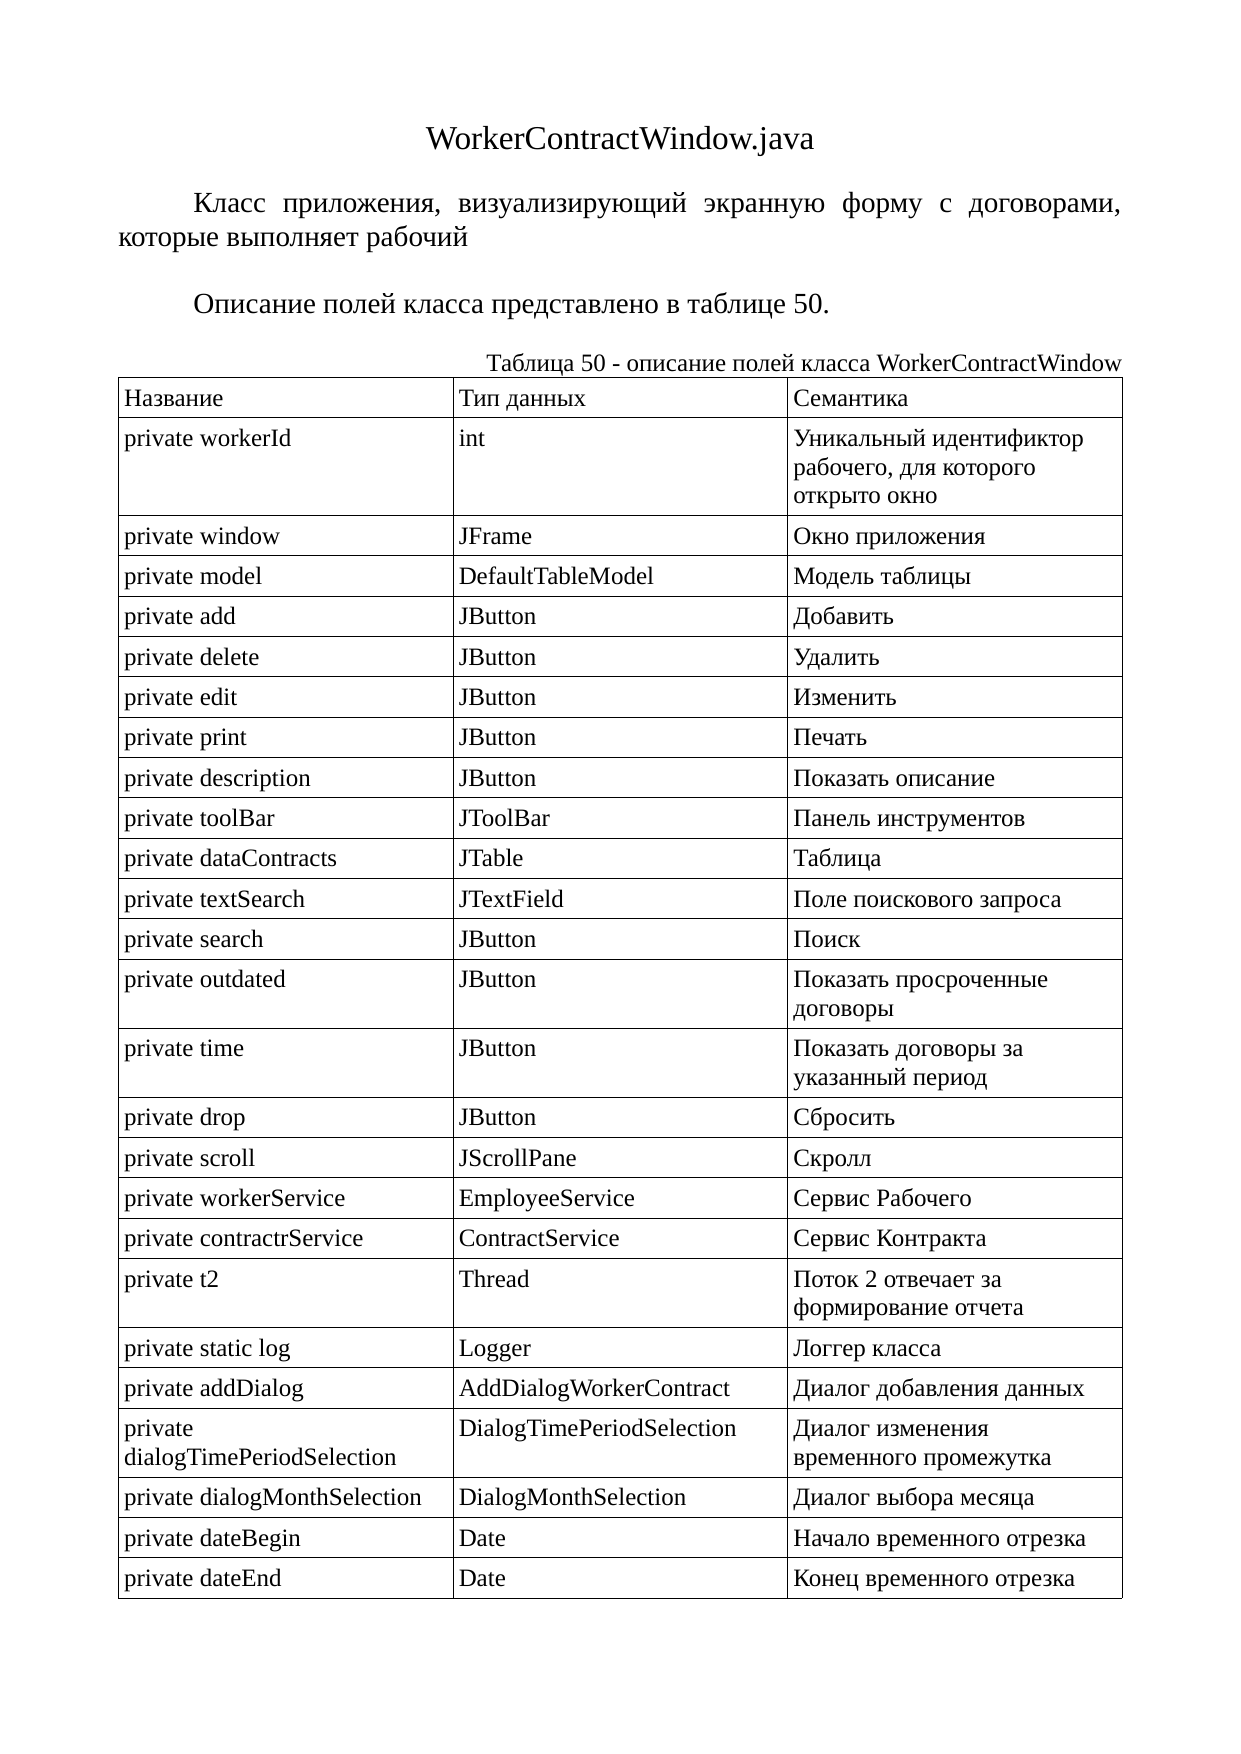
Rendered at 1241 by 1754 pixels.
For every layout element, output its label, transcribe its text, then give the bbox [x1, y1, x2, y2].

table_cell JTextField [454, 879, 787, 918]
text Описание полей класса представлено в таблице 50. [118, 286, 1122, 319]
table_cell Диалог выбора месяца [788, 1478, 1122, 1517]
table_cell private outdated [119, 960, 453, 1027]
text Класс приложения, визуализирующий экранную форму с договорами, которые выполняет рабочий [118, 185, 1122, 252]
table_cell JTable [454, 839, 787, 878]
table_cell Поиск [788, 919, 1122, 958]
table_cell private window [119, 516, 453, 555]
table_header Название [119, 378, 453, 417]
table_cell JButton [454, 960, 787, 1027]
table_cell private dateBegin [119, 1518, 453, 1557]
table_cell JButton [454, 919, 787, 958]
table_cell Date [454, 1518, 787, 1557]
table_header Семантика [788, 378, 1122, 417]
table_cell private delete [119, 637, 453, 676]
table_cell Модель таблицы [788, 556, 1122, 596]
table_cell Панель инструментов [788, 798, 1122, 837]
table_cell JButton [454, 1098, 787, 1137]
table_cell private dialogMonthSelection [119, 1478, 453, 1517]
table_cell JFrame [454, 516, 787, 555]
table_cell private dataContracts [119, 839, 453, 878]
table_cell JButton [454, 718, 787, 757]
table_cell EmployeeService [454, 1178, 787, 1217]
table_cell Показать просроченные договоры [788, 960, 1122, 1027]
table_cell private print [119, 718, 453, 757]
table_cell Date [454, 1558, 787, 1597]
table_cell private edit [119, 677, 453, 717]
table_cell DialogTimePeriodSelection [454, 1409, 787, 1477]
table_cell Поле поискового запроса [788, 879, 1122, 918]
table_cell private workerId [119, 418, 453, 515]
table_cell Таблица [788, 839, 1122, 878]
table_cell private add [119, 597, 453, 636]
table_cell private toolBar [119, 798, 453, 837]
table_cell private t2 [119, 1259, 453, 1327]
table_cell AddDialogWorkerContract [454, 1368, 787, 1407]
table_cell Сервис Рабочего [788, 1178, 1122, 1217]
table_cell Удалить [788, 637, 1122, 676]
table_cell Конец временного отрезка [788, 1558, 1122, 1597]
text WorkerContractWindow.java [118, 118, 1122, 156]
table_cell private contractrService [119, 1219, 453, 1258]
table_cell JScrollPane [454, 1138, 787, 1177]
table_header Тип данных [454, 378, 787, 417]
table_cell private dialogTimePeriodSelection [119, 1409, 453, 1477]
table_cell Показать описание [788, 758, 1122, 797]
table_cell ContractService [454, 1219, 787, 1258]
table_cell Диалог изменения временного промежутка [788, 1409, 1122, 1477]
table_cell private textSearch [119, 879, 453, 918]
table_cell private time [119, 1029, 453, 1097]
table_cell private scroll [119, 1138, 453, 1177]
table_cell Уникальный идентификтор рабочего, для которого открыто окно [788, 418, 1122, 515]
table_cell private workerService [119, 1178, 453, 1217]
table_cell JButton [454, 677, 787, 717]
table_cell private description [119, 758, 453, 797]
table_cell Добавить [788, 597, 1122, 636]
table_cell private addDialog [119, 1368, 453, 1407]
table_cell JButton [454, 1029, 787, 1097]
table_cell JToolBar [454, 798, 787, 837]
table_cell Thread [454, 1259, 787, 1327]
table_cell Логгер класса [788, 1328, 1122, 1367]
table_cell private static log [119, 1328, 453, 1367]
table_cell private model [119, 556, 453, 596]
table_cell private drop [119, 1098, 453, 1137]
table_cell Окно приложения [788, 516, 1122, 555]
table_cell int [454, 418, 787, 515]
text Таблица 50 - описание полей класса WorkerContractWindow [118, 348, 1122, 377]
table_cell Печать [788, 718, 1122, 757]
table_cell Сбросить [788, 1098, 1122, 1137]
table_cell Диалог добавления данных [788, 1368, 1122, 1407]
table_cell Поток 2 отвечает за формирование отчета [788, 1259, 1122, 1327]
table_cell Сервис Контракта [788, 1219, 1122, 1258]
table_cell JButton [454, 637, 787, 676]
table_cell JButton [454, 758, 787, 797]
table_cell DefaultTableModel [454, 556, 787, 596]
table_cell DialogMonthSelection [454, 1478, 787, 1517]
table_cell Начало временного отрезка [788, 1518, 1122, 1557]
table_cell private search [119, 919, 453, 958]
table_cell Показать договоры за указанный период [788, 1029, 1122, 1097]
table_cell JButton [454, 597, 787, 636]
table_cell Изменить [788, 677, 1122, 717]
table_cell Logger [454, 1328, 787, 1367]
table_cell Скролл [788, 1138, 1122, 1177]
table_cell private dateEnd [119, 1558, 453, 1597]
